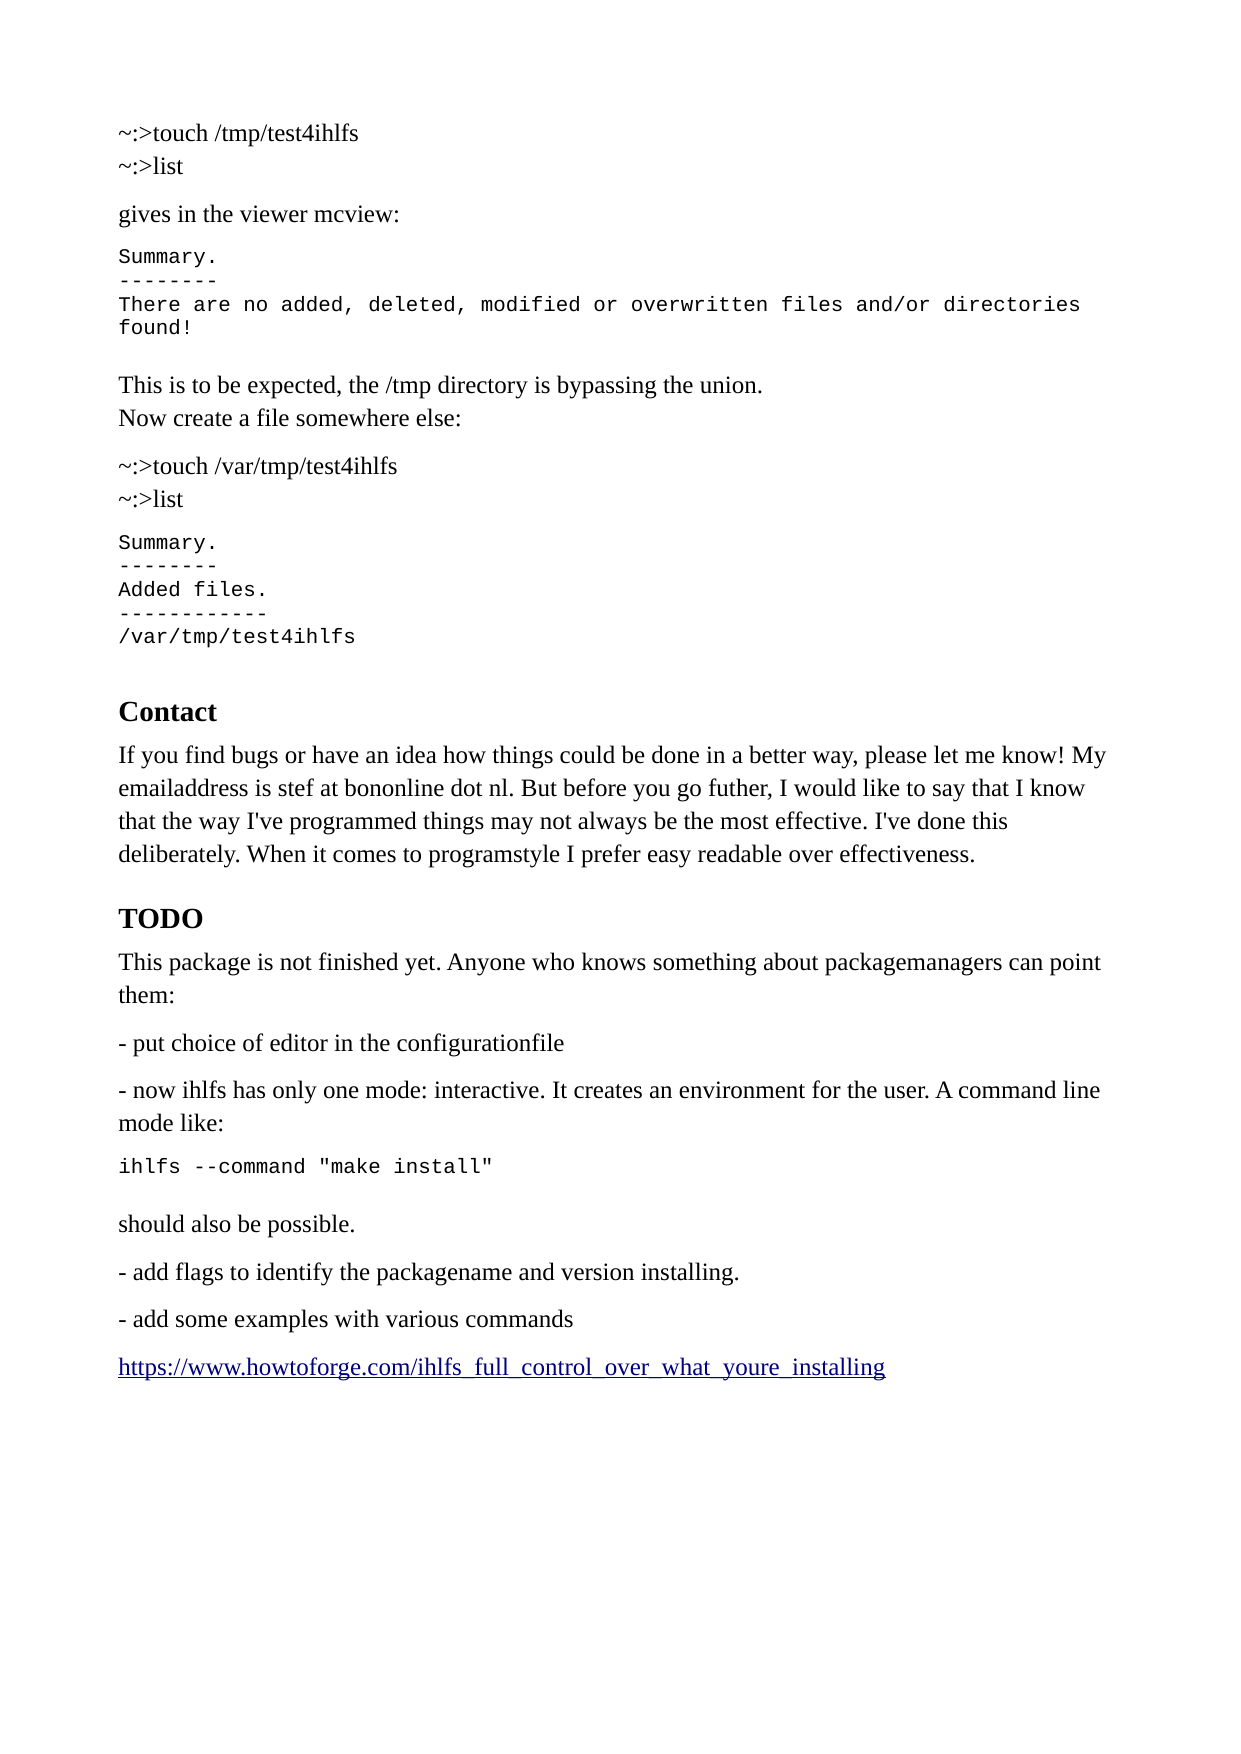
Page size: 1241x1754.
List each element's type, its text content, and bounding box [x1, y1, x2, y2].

text Summary. [118, 532, 1122, 555]
text Summary. [118, 246, 1122, 270]
text This package is not finished yet. Anyone who knows something about packagemanagers can point them: [118, 947, 1122, 1009]
text ~:>touch /tmp/test4ihlfs ~:>list [118, 118, 1122, 180]
subtitle TODO [118, 901, 1122, 935]
text /var/tmp/test4ihlfs [118, 626, 1122, 650]
text This is to be expected, the /tmp directory is bypassing the union. Now create a file somewhere else: [118, 370, 1122, 432]
text Added files. [118, 579, 1122, 603]
text ~:>touch /var/tmp/test4ihlfs ~:>list [118, 451, 1122, 513]
text should also be possible. [118, 1209, 1122, 1238]
text ihlfs --command "make install" [118, 1156, 1122, 1180]
text - add some examples with various commands [118, 1304, 1122, 1333]
text If you find bugs or have an idea how things could be done in a better way, please let me know! My emailaddress is stef at bononline dot nl. But before you go futher, I would like to say that I know that the way I've programmed things may not always be the most effective. I've done this deliberately. When it comes to programstyle I prefer easy readable over effectiveness. [118, 740, 1122, 868]
text -------- [118, 270, 1122, 294]
text - put choice of editor in the configurationfile [118, 1028, 1122, 1057]
subtitle Contact [118, 694, 1122, 727]
text ------------ [118, 603, 1122, 626]
text - add flags to identify the packagename and version installing. [118, 1257, 1122, 1286]
text - now ihlfs has only one mode: interactive. It creates an environment for the user. A command line mode like: [118, 1076, 1122, 1137]
text gives in the viewer mcview: [118, 199, 1122, 227]
text https://www.howtoforge.com/ihlfs_full_control_over_what_youre_installing [118, 1352, 1122, 1381]
text -------- [118, 555, 1122, 579]
text There are no added, deleted, modified or overwritten files and/or directories found! [118, 294, 1122, 341]
